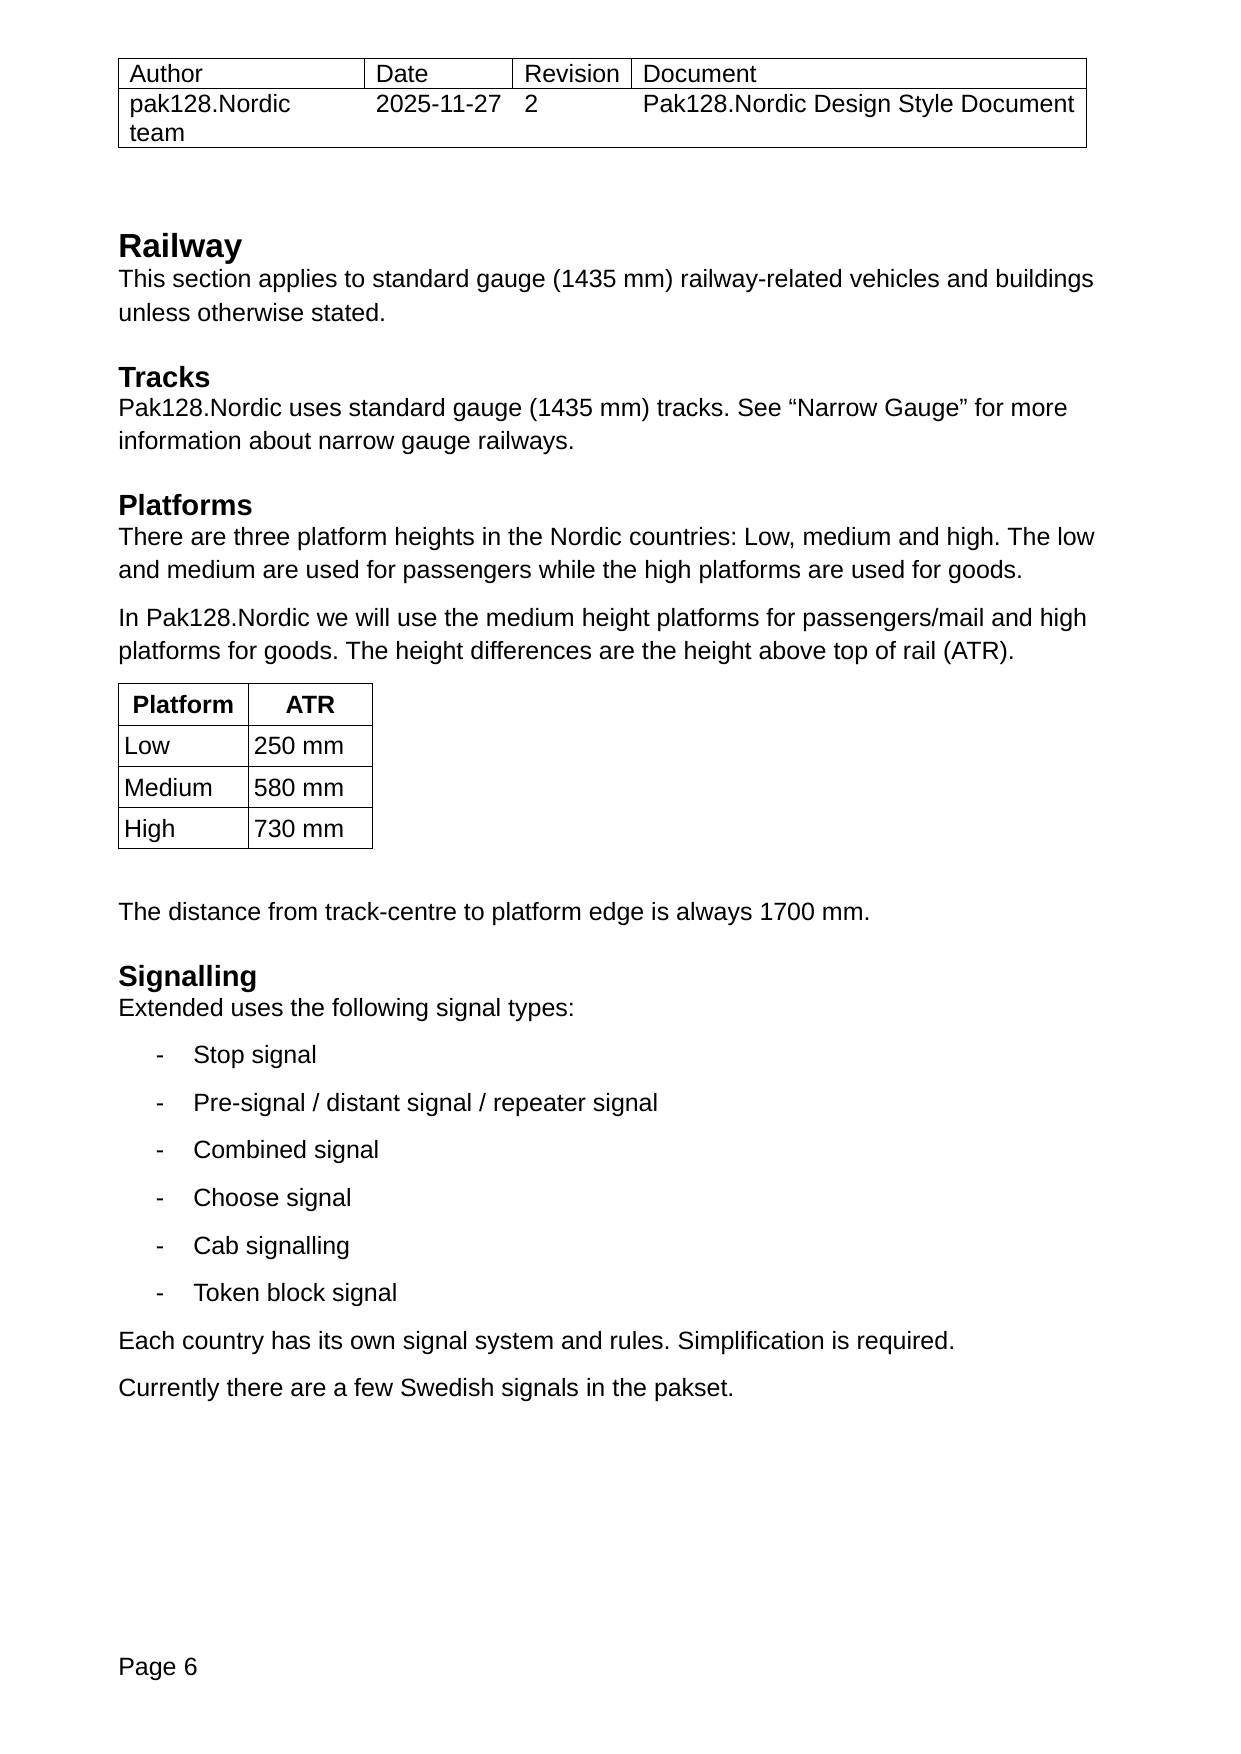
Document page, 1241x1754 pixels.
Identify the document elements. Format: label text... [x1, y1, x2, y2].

table_cell 730 mm [249, 808, 372, 848]
table_cell Low [119, 726, 248, 766]
list Cab signalling [156, 1231, 1122, 1259]
table_header ATR [249, 684, 372, 724]
list Choose signal [156, 1183, 1122, 1212]
list Combined signal [156, 1135, 1122, 1164]
text This section applies to standard gauge (1435 mm) railway-related vehicles and buildings unless otherwise stated. [118, 264, 1122, 326]
list Pre-signal / distant signal / repeater signal [156, 1088, 1122, 1117]
table_cell High [119, 808, 248, 848]
text Currently there are a few Swedish signals in the pakset. [118, 1373, 1122, 1402]
list Token block signal [156, 1278, 1122, 1307]
subtitle Tracks [118, 360, 1122, 393]
text Each country has its own signal system and rules. Simplification is required. [118, 1326, 1122, 1354]
table_cell Medium [119, 767, 248, 807]
table_cell 250 mm [249, 726, 372, 766]
subtitle Platforms [118, 488, 1122, 522]
subtitle Railway [118, 226, 1122, 264]
text Extended uses the following signal types: [118, 993, 1122, 1021]
subtitle Signalling [118, 959, 1122, 993]
text The distance from track-centre to platform edge is always 1700 mm. [118, 897, 1122, 926]
table_header Platform [119, 684, 248, 724]
text There are three platform heights in the Nordic countries: Low, medium and high. The low and medium are used for passengers while the high platforms are used for goods. [118, 522, 1122, 584]
text In Pak128.Nordic we will use the medium height platforms for passengers/mail and high platforms for goods. The height differences are the height above top of rail (ATR). [118, 603, 1122, 664]
list Stop signal [156, 1040, 1122, 1069]
table_cell 580 mm [249, 767, 372, 807]
text Pak128.Nordic uses standard gauge (1435 mm) tracks. See “Narrow Gauge” for more information about narrow gauge railways. [118, 393, 1122, 455]
